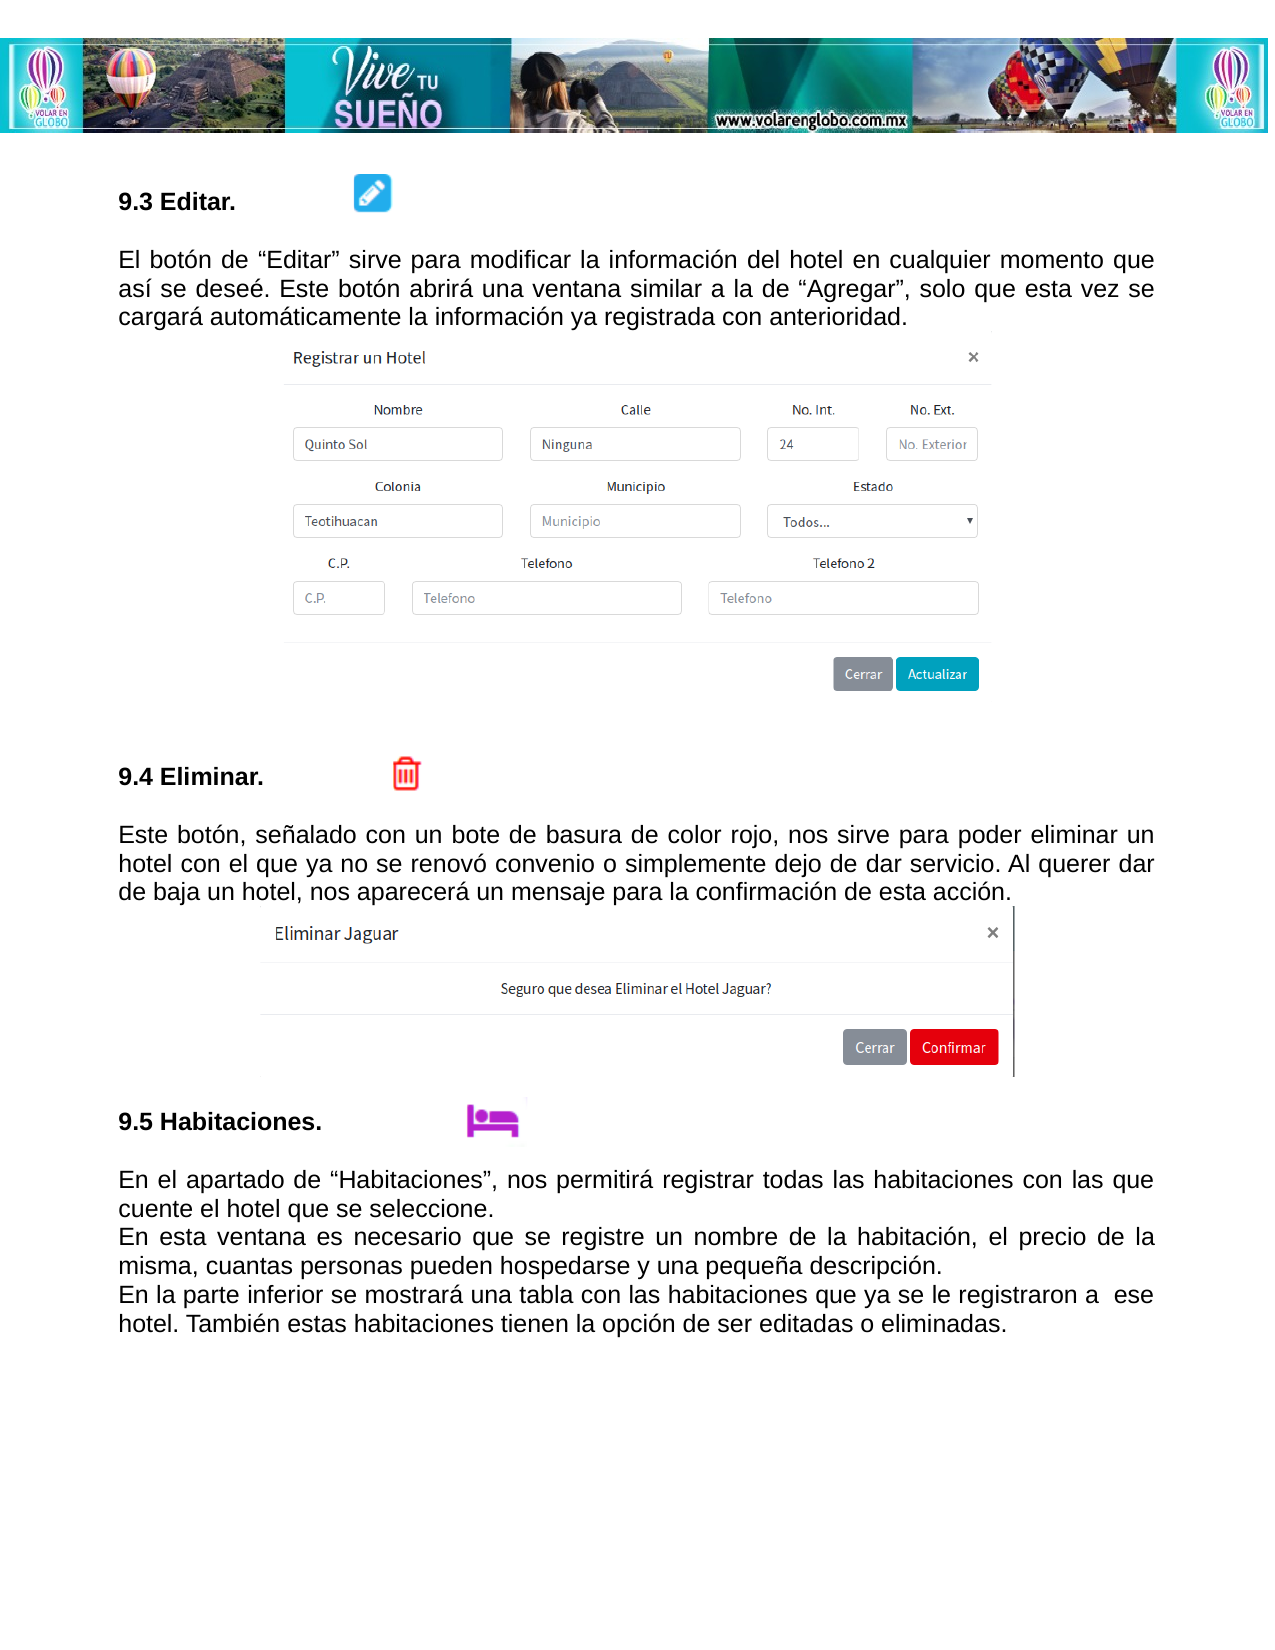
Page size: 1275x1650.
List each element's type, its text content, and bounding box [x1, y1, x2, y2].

text [422, 762, 1157, 791]
text 9.5 Habitaciones. [118, 1107, 466, 1136]
text 9.4 Eliminar. [118, 762, 393, 791]
picture [466, 1097, 528, 1147]
text 9.3 Editar. [118, 187, 353, 216]
picture [283, 331, 992, 702]
text En el apartado de “Habitaciones”, nos permitirá registrar todas las habitaciones con las que cuente el hotel que se seleccione. [118, 1165, 1157, 1222]
picture [393, 752, 422, 794]
picture [353, 174, 396, 217]
picture [260, 906, 1015, 1077]
text El botón de “Editar” sirve para modificar la información del hotel en cualquier momento que así se deseé. Este botón abrirá una ventana similar a la de “Agregar”, solo que esta vez se cargará automáticamente la información ya registrada con anterioridad. [118, 245, 1157, 331]
text En esta ventana es necesario que se registre un nombre de la habitación, el precio de la misma, cuantas personas pueden hospedarse y una pequeña descripción. [118, 1222, 1157, 1280]
text Este botón, señalado con un bote de basura de color rojo, nos sirve para poder eliminar un hotel con el que ya no se renovó convenio o simplemente dejo de dar servicio. Al querer dar de baja un hotel, nos aparecerá un mensaje para la confirmación de esta acción. [118, 820, 1157, 906]
text En la parte inferior se mostrará una tabla con las habitaciones que ya se le registraron a ese hotel. También estas habitaciones tienen la opción de ser editadas o eliminadas. [118, 1280, 1157, 1337]
text [528, 1107, 1157, 1136]
picture [0, 38, 1268, 133]
text [396, 187, 1157, 216]
